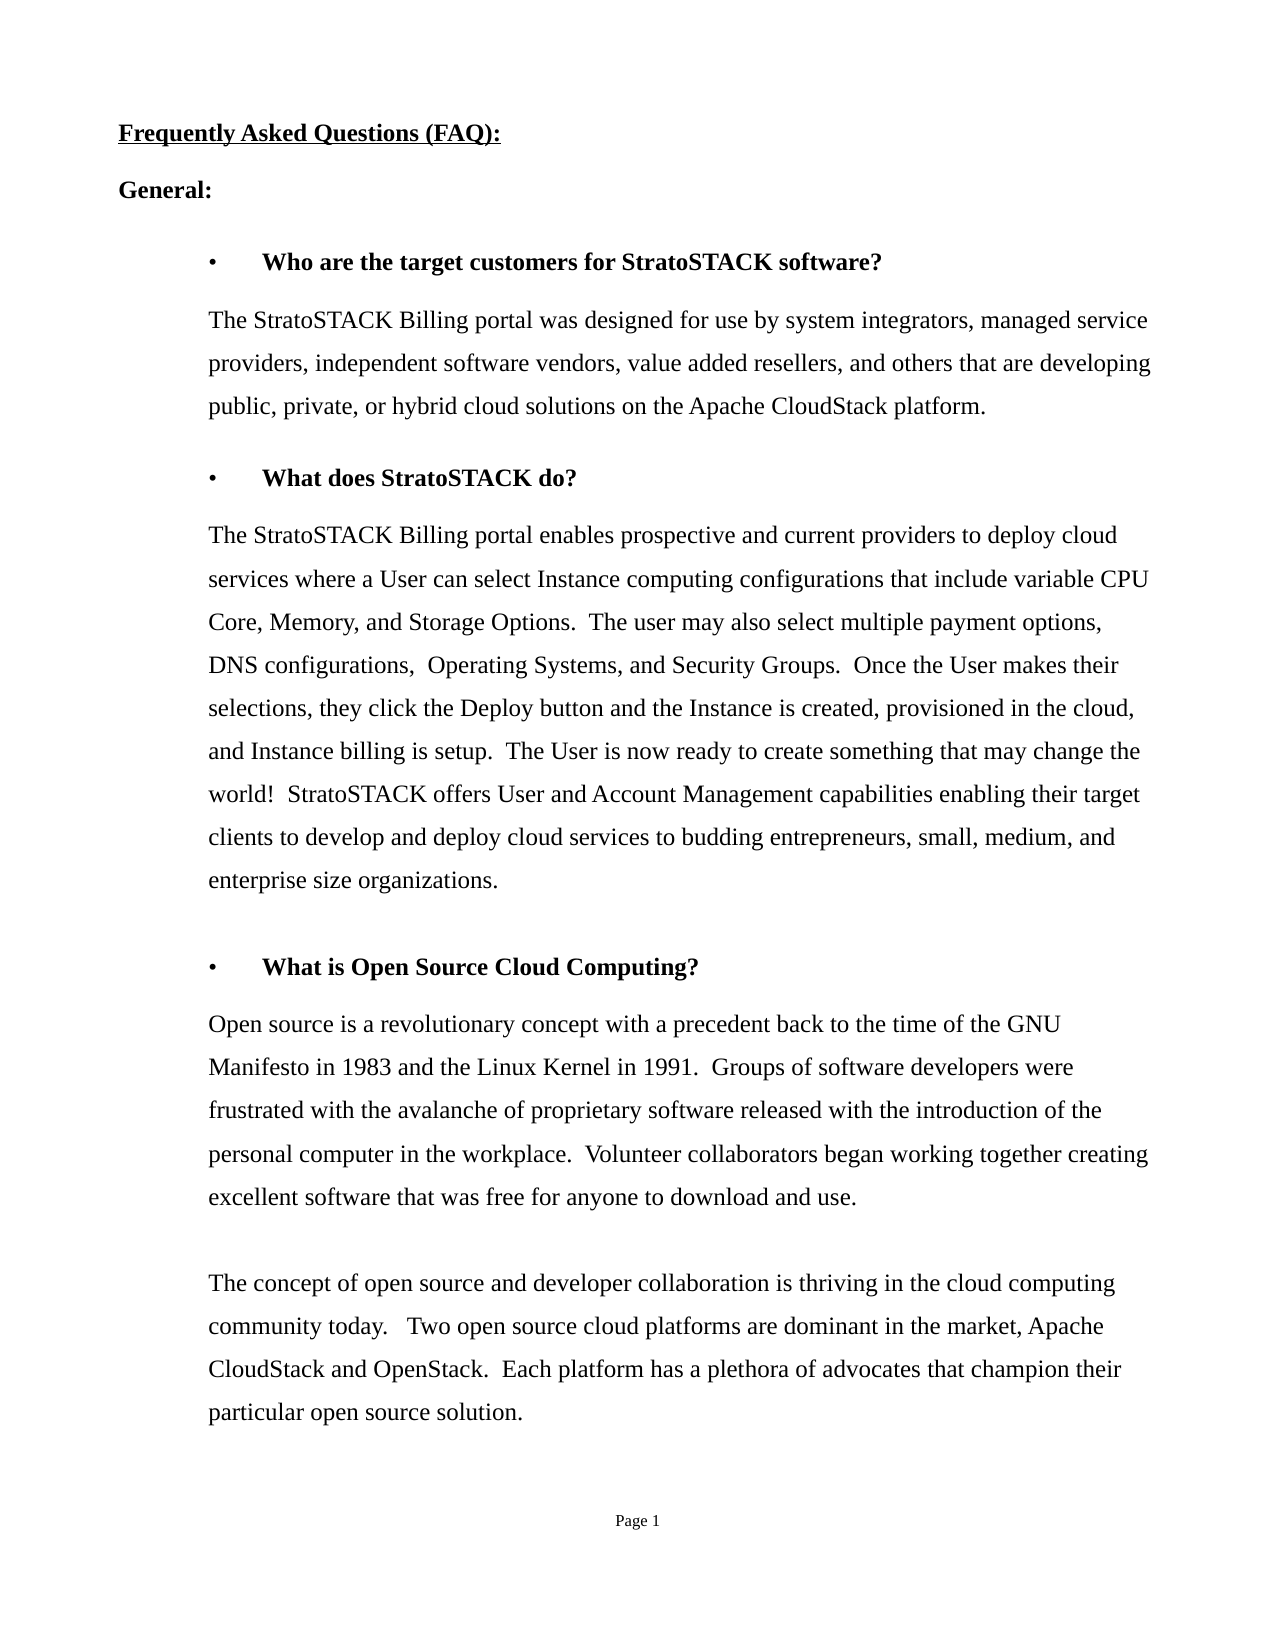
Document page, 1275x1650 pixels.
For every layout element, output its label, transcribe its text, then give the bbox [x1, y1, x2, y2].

text The concept of open source and developer collaboration is thriving in the cloud computing community today. Two open source cloud platforms are dominant in the market, Apache CloudStack and OpenStack. Each platform has a plethora of advocates that champion their particular open source solution. [208, 1268, 1157, 1426]
text Frequently Asked Questions (FAQ): [118, 118, 1157, 147]
text The StratoSTACK Billing portal was designed for use by system integrators, managed service providers, independent software vendors, value added resellers, and others that are developing public, private, or hybrid cloud solutions on the Apache CloudStack platform. [208, 305, 1157, 420]
subtitle General: [118, 176, 1157, 204]
text Open source is a revolutionary concept with a precedent back to the time of the GNU Manifesto in 1983 and the Linux Kernel in 1991. Groups of software developers were frustrated with the avalanche of proprietary software released with the introduction of the personal computer in the workplace. Volunteer collaborators began working together creating excellent software that was free for anyone to download and use. [208, 1009, 1157, 1211]
list What is Open Source Cloud Computing? [193, 952, 1157, 981]
list Who are the target customers for StratoSTACK software? [193, 247, 1157, 276]
text The StratoSTACK Billing portal enables prospective and current providers to deploy cloud services where a User can select Instance computing configurations that include variable CPU Core, Memory, and Storage Options. The user may also select multiple payment options, DNS configurations, Operating Systems, and Security Groups. Once the User makes their selections, they click the Deploy button and the Instance is created, provisioned in the cloud, and Instance billing is setup. The User is now ready to create something that may change the world! StratoSTACK offers User and Account Management capabilities enabling their target clients to develop and deploy cloud services to budding entrepreneurs, small, medium, and enterprise size organizations. [208, 521, 1157, 894]
list What does StratoSTACK do? [193, 463, 1157, 492]
